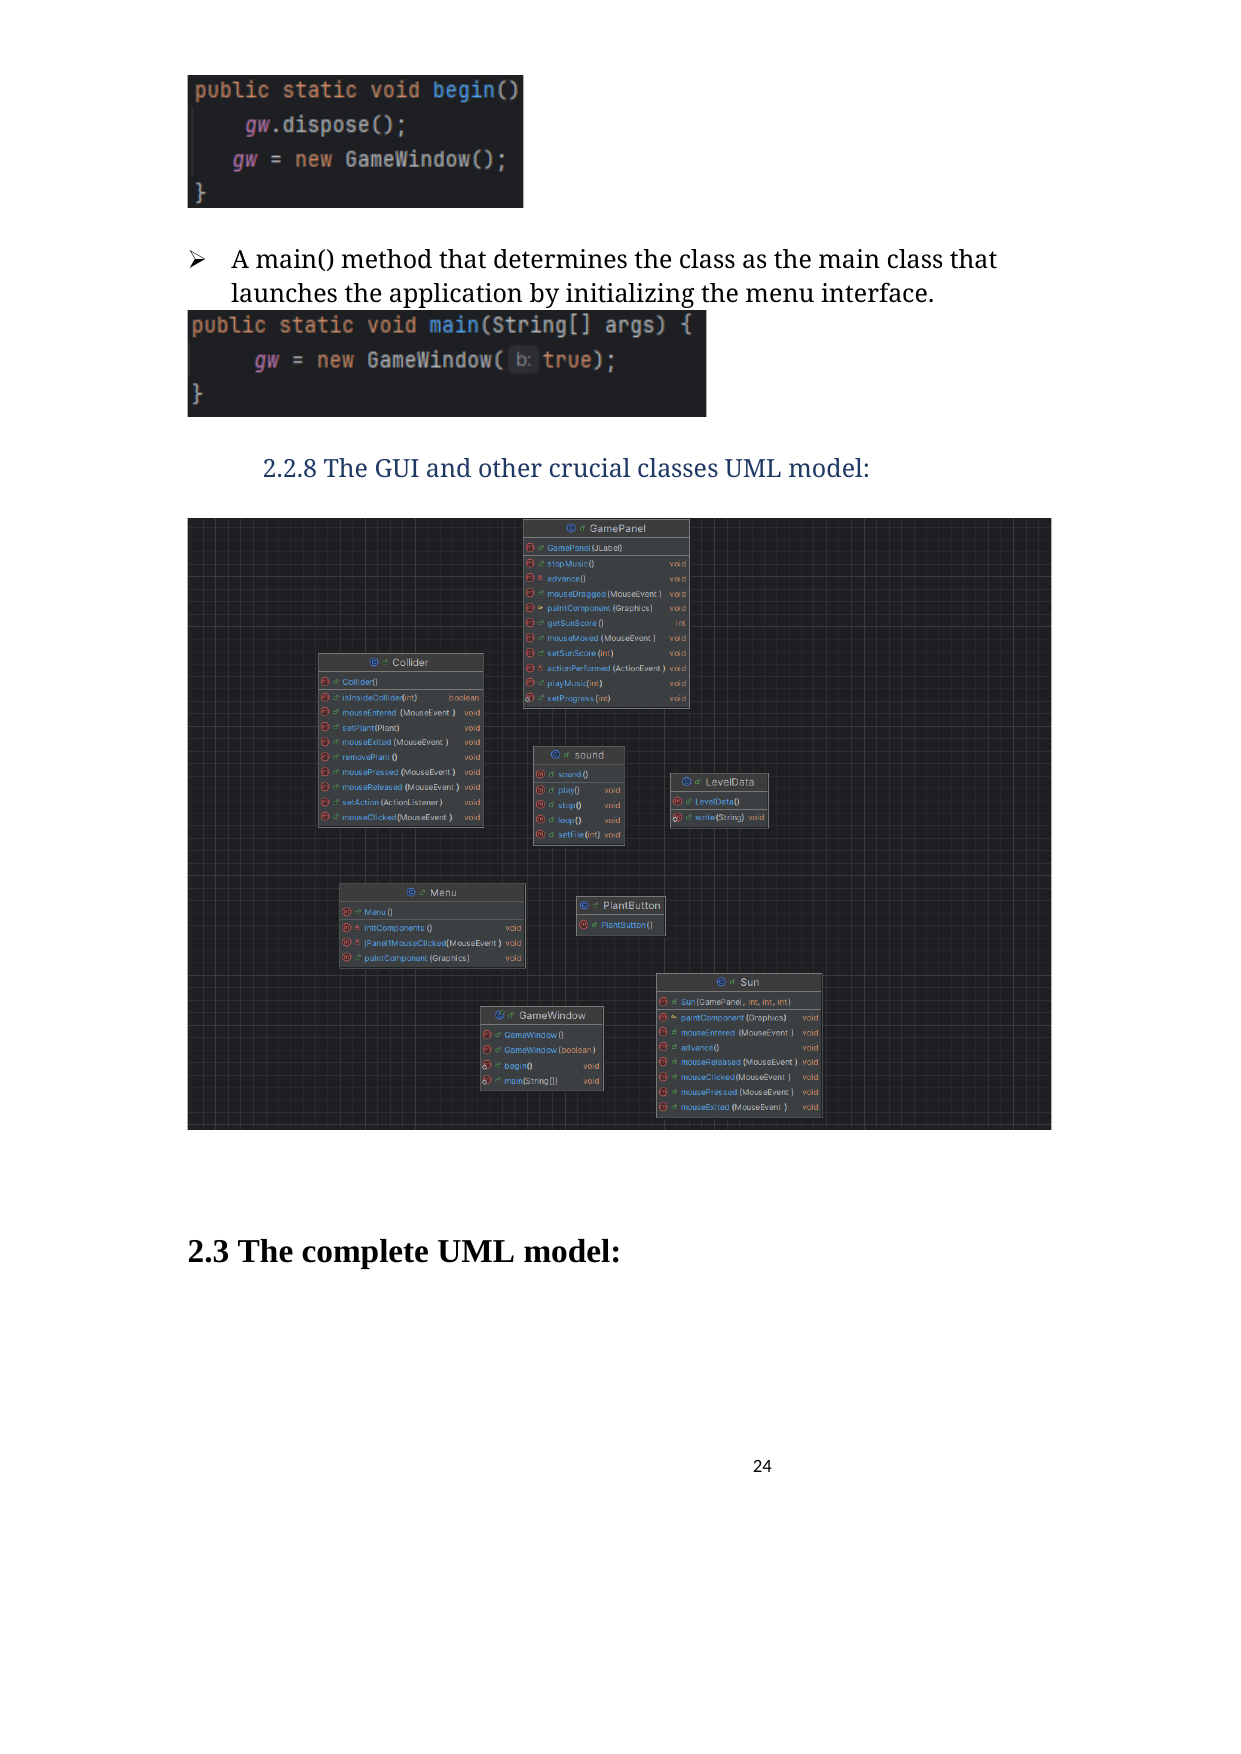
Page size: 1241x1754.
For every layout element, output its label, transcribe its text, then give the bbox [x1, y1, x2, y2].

subtitle 2.3 The complete UML model: [187, 1232, 1053, 1270]
text 2.2.8 The GUI and other crucial classes UML model: [187, 450, 1053, 484]
list A main() method that determines the class as the main class that launches the application by initializing the menu interface. [187, 242, 1053, 310]
